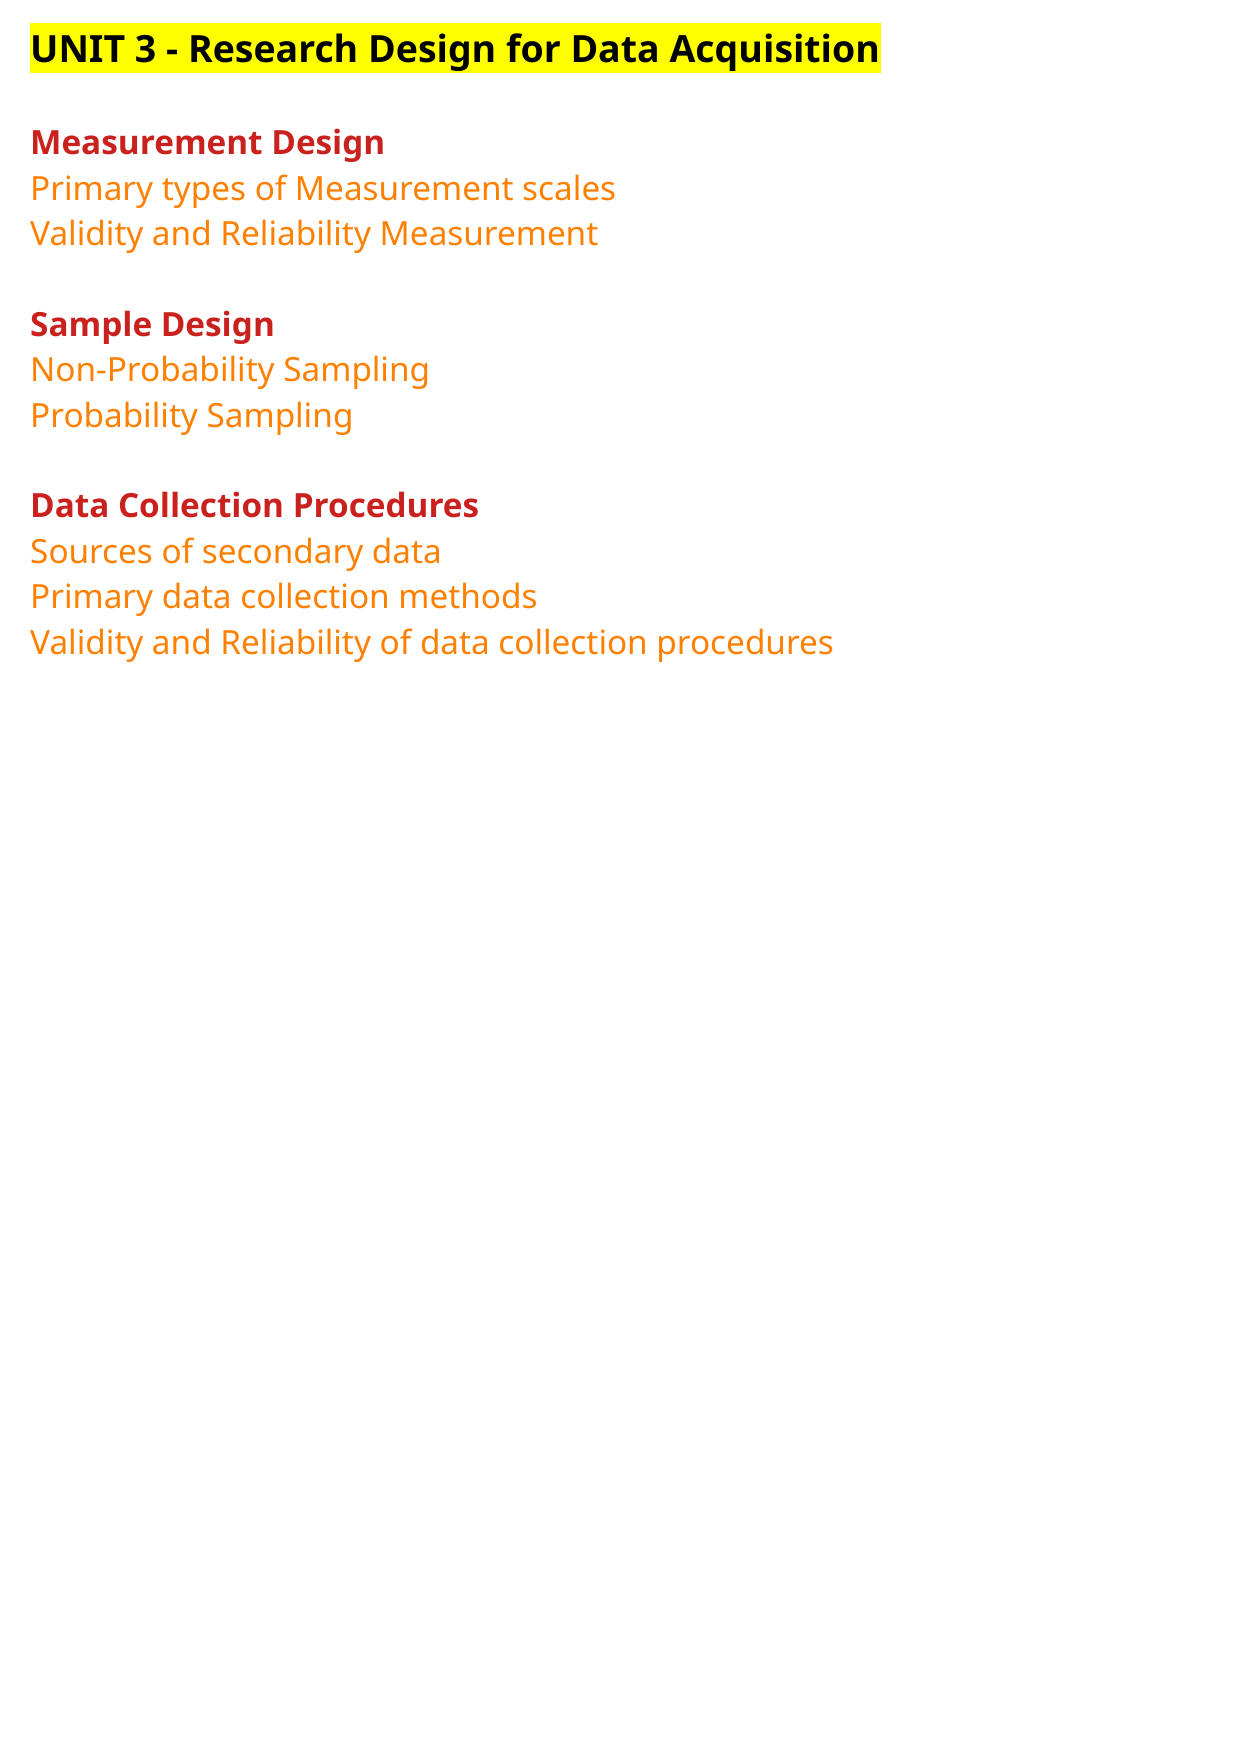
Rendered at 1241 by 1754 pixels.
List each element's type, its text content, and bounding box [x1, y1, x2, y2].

subtitle Primary data collection methods [30, 573, 1211, 618]
subtitle Validity and Reliability Measurement [30, 210, 1211, 255]
subtitle Probability Sampling [30, 391, 1211, 437]
subtitle Primary types of Measurement scales [30, 164, 1211, 210]
subtitle Sources of secondary data [30, 528, 1211, 573]
subtitle Measurement Design [30, 119, 1211, 164]
subtitle Non-Probability Sampling [30, 346, 1211, 391]
subtitle UNIT 3 - Research Design for Data Acquisition [30, 22, 1211, 73]
subtitle Sample Design [30, 301, 1211, 346]
subtitle Data Collection Procedures [30, 482, 1211, 528]
subtitle Validity and Reliability of data collection procedures [30, 618, 1211, 664]
